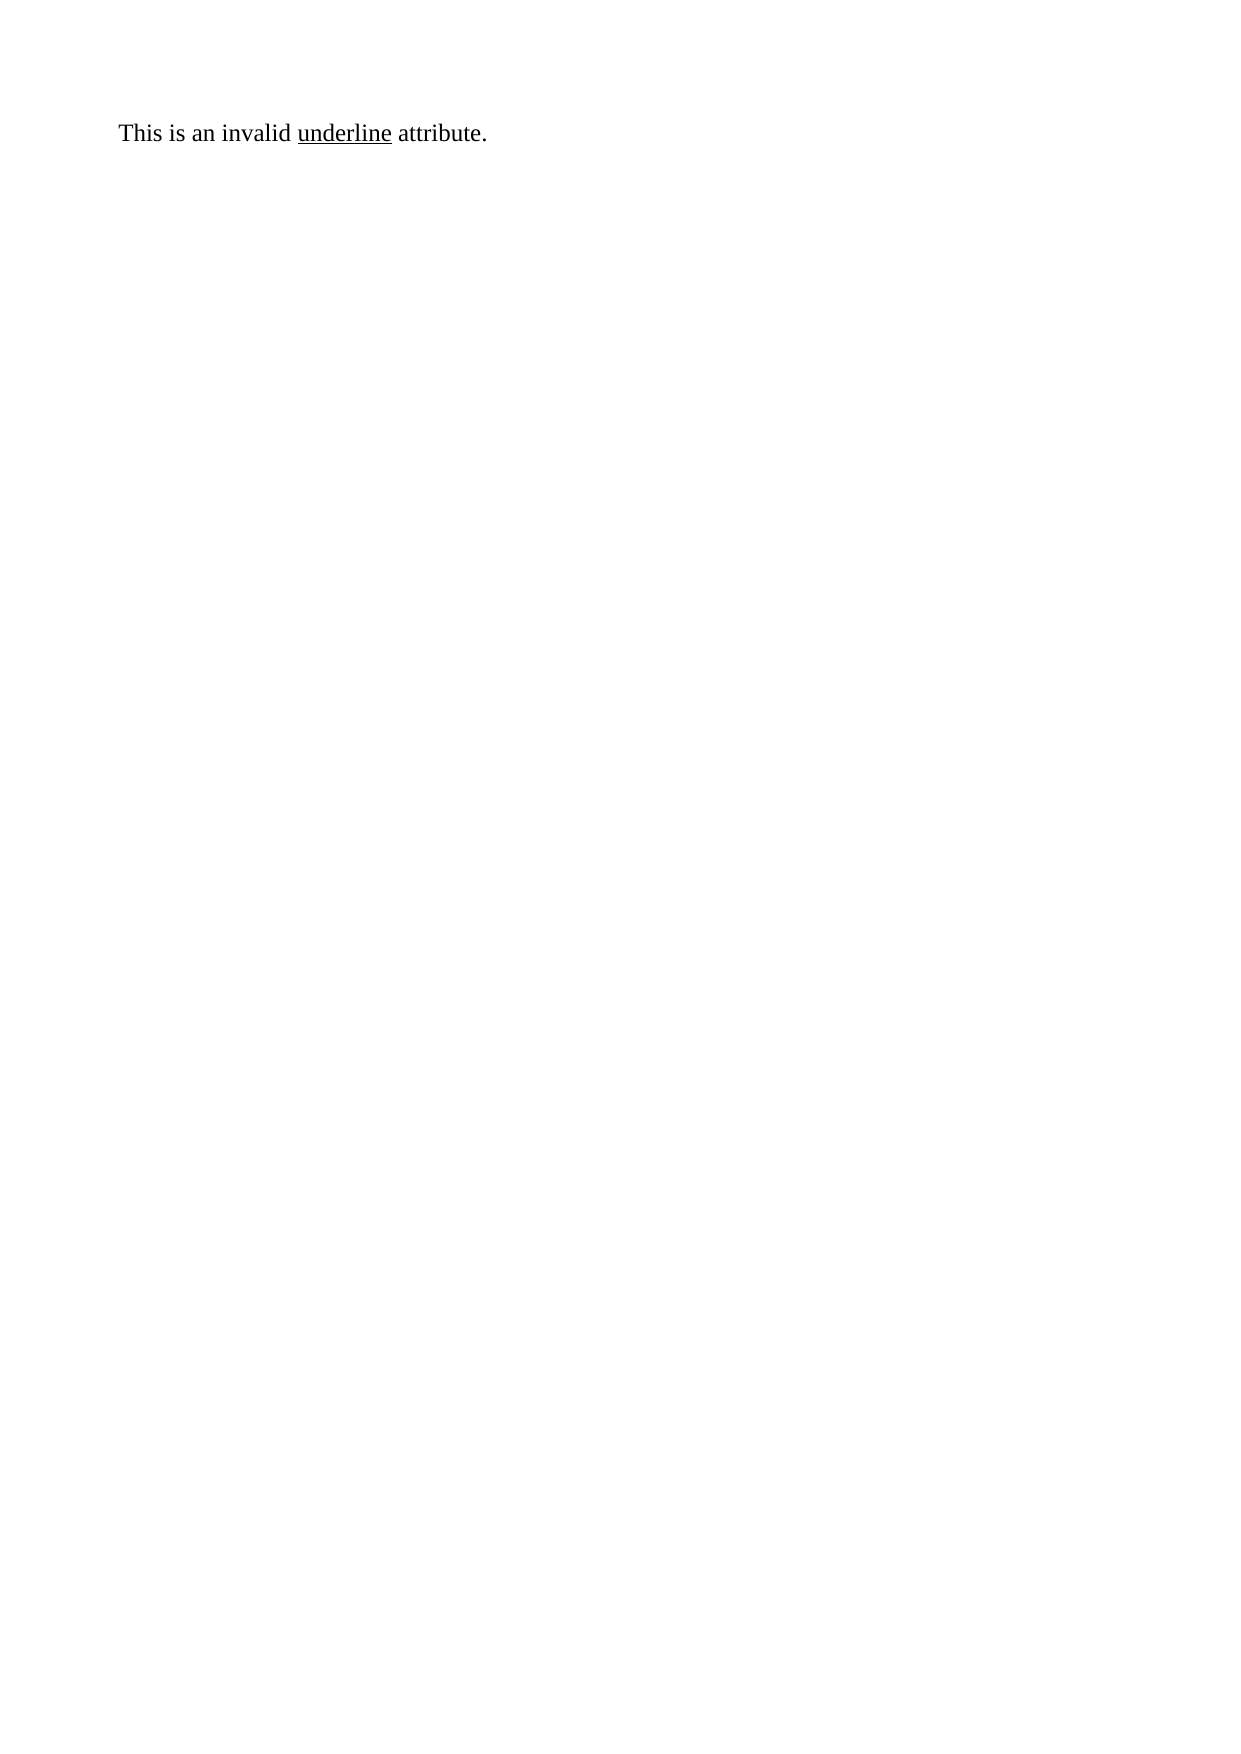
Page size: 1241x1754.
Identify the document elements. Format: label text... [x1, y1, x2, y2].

text This is an invalid underline attribute. [118, 118, 1122, 147]
